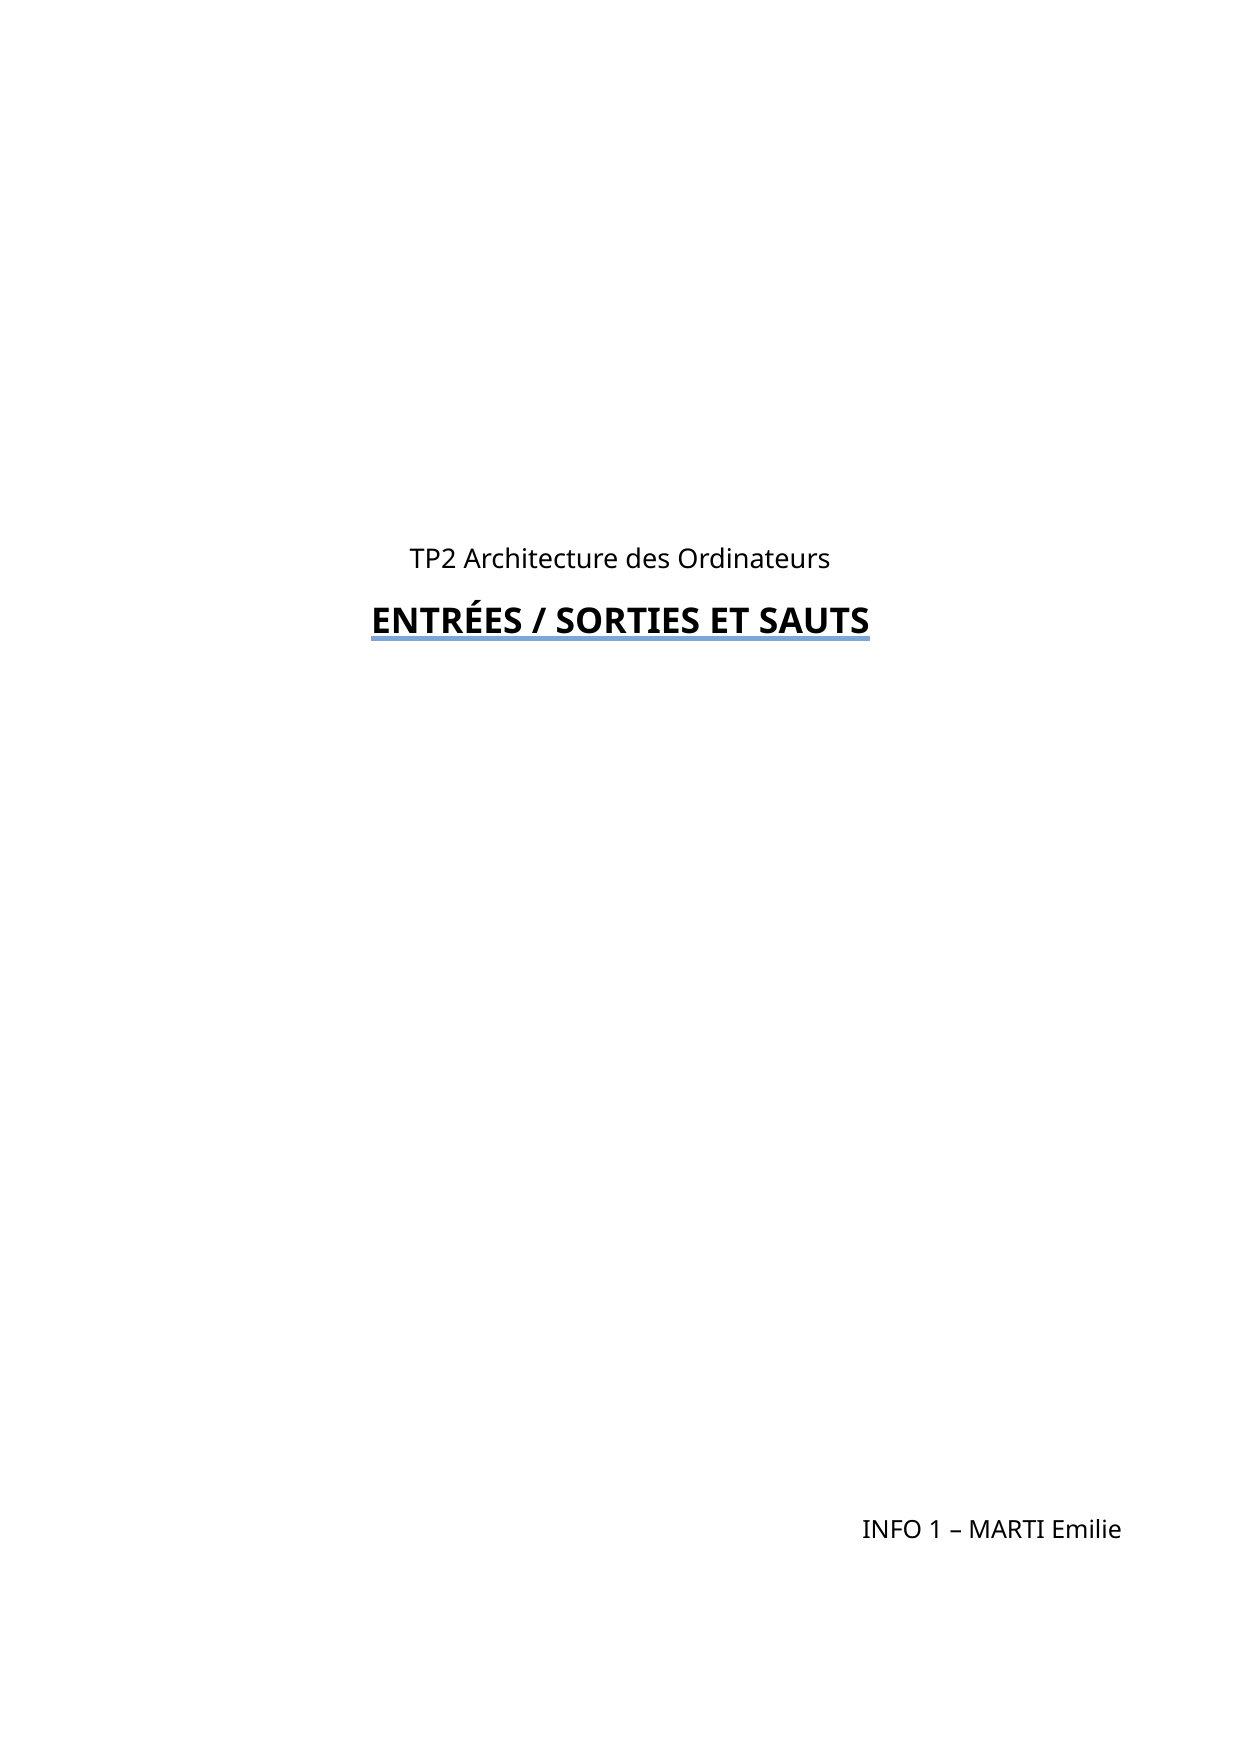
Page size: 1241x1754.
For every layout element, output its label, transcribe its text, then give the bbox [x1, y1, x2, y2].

text INFO 1 – MARTI Emilie [118, 1511, 1122, 1545]
text TP2 Architecture des Ordinateurs [118, 540, 1122, 577]
text ENTRÉES / SORTIES ET SAUTS [118, 595, 1122, 643]
